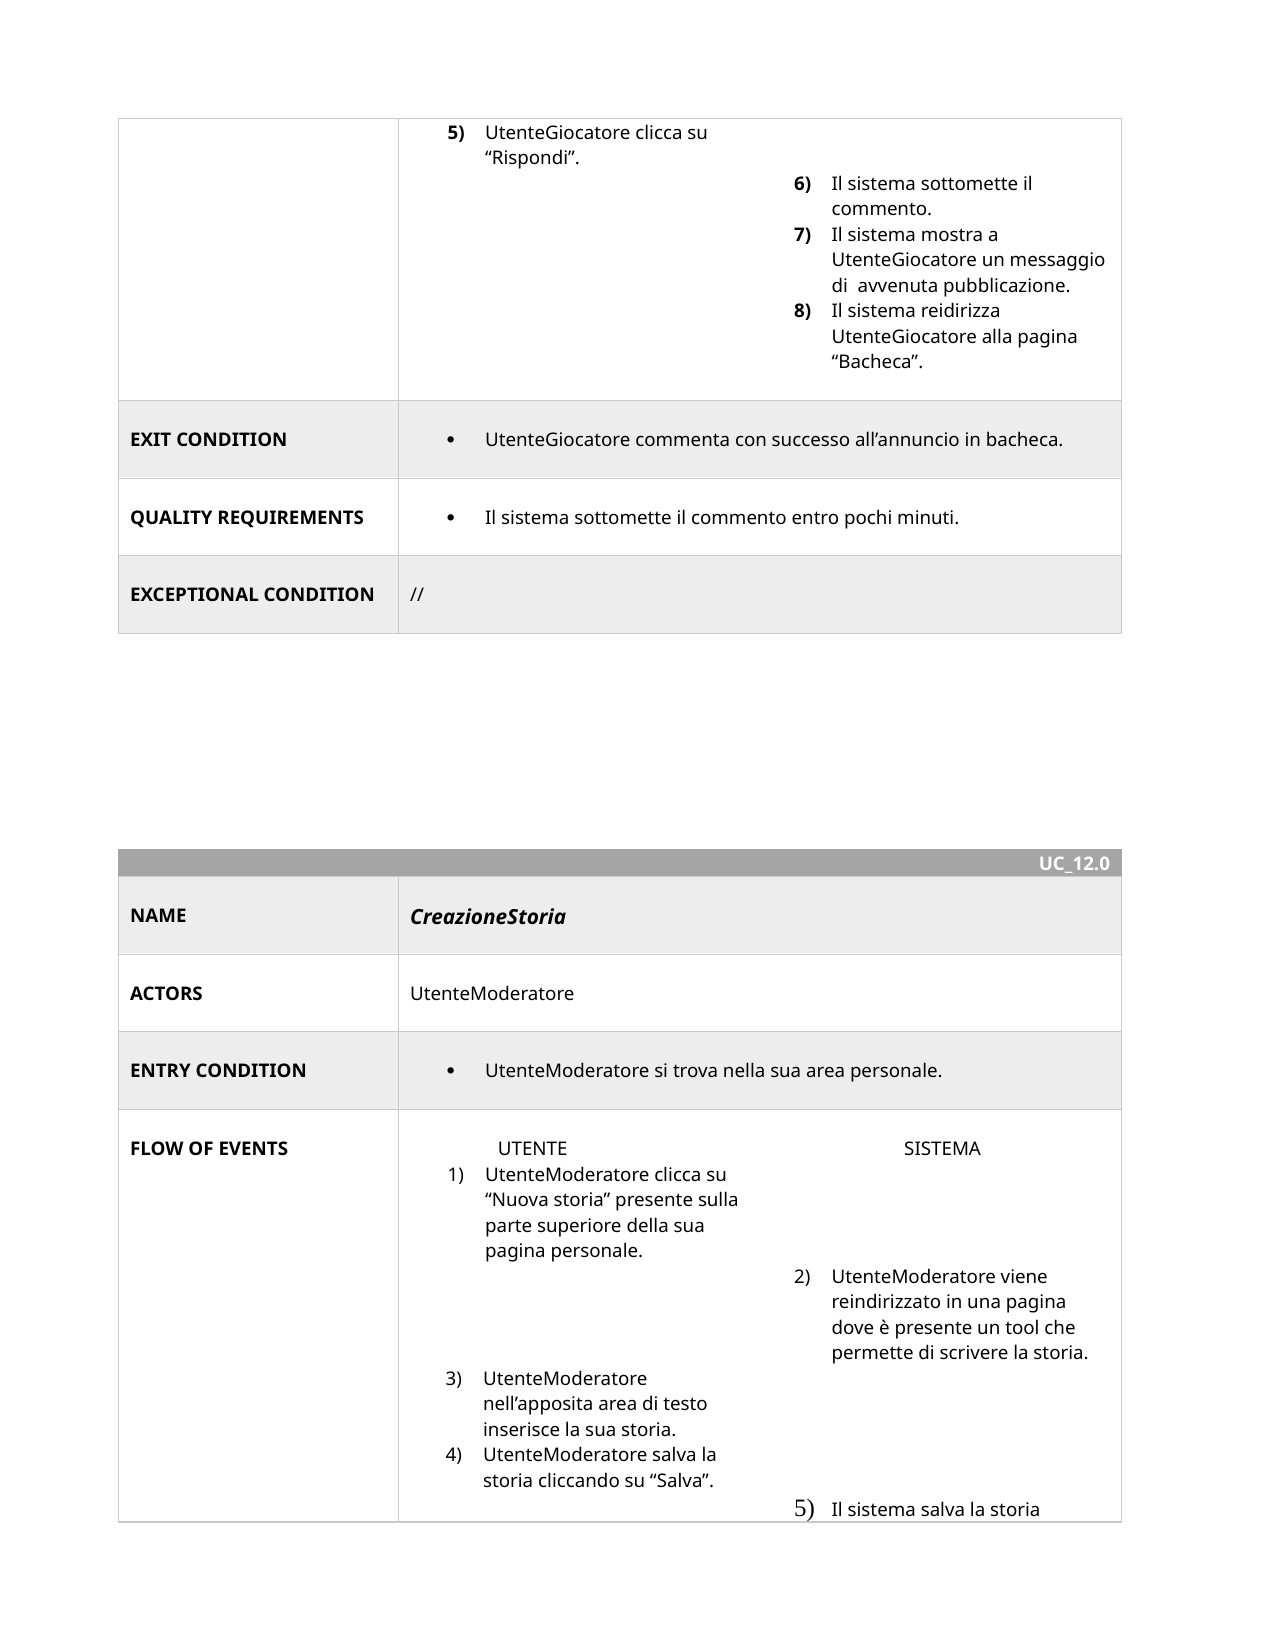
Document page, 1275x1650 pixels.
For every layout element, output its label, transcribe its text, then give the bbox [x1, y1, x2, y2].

table_cell UtenteModeratore si trova nella sua area personale. [399, 1032, 1121, 1109]
table_cell UTENTE SISTEMA UtenteModeratore clicca su “Nuova storia” presente sulla parte superiore della sua pagina personale. UtenteModeratore viene reindirizzato in una pagina dove è presente un tool che permette di scrivere la storia. UtenteModeratore nell’apposita area di testo inserisce la sua storia. UtenteModeratore salva la storia cliccando su “Salva”. Il sistema salva la storia [399, 1110, 1121, 1521]
table_cell ENTRY CONDITION [119, 1032, 398, 1109]
table_cell QUALITY REQUIREMENTS [119, 479, 398, 555]
table_header [119, 850, 398, 876]
table_cell EXIT CONDITION [119, 401, 398, 477]
table_cell FLOW OF EVENTS [119, 1110, 398, 1521]
table_cell CreazioneStoria [399, 877, 1121, 953]
table_cell NAME [119, 877, 398, 953]
table_cell EXCEPTIONAL CONDITION [119, 556, 398, 633]
table_cell Il sistema sottomette il commento entro pochi minuti. [399, 479, 1121, 555]
table_cell UTENTE SISTEMA UtenteGiocatore clicca su uno degli annunci presenti in lista. Il sistema mostra a UtenteGiocatore l’annuncio completo tramite un fade-out, e sottostante ad esso una parte per commentare. UtenteGiocatore legge la storia. UtenteGiocatore scrive un commento nell’area di testo della storia appena letta. UtenteGiocatore clicca su “Rispondi”. Il sistema sottomette il commento. Il sistema mostra a UtenteGiocatore un messaggio di avvenuta pubblicazione. Il sistema reidirizza UtenteGiocatore alla pagina “Bacheca”. [399, 119, 1121, 400]
table_cell [119, 119, 398, 400]
table_cell UtenteModeratore [399, 955, 1121, 1031]
table_cell ACTORS [119, 955, 398, 1031]
table_header UC_12.0 [399, 850, 1121, 876]
table_cell UtenteGiocatore commenta con successo all’annuncio in bacheca. [399, 401, 1121, 477]
table_cell // [399, 556, 1121, 633]
